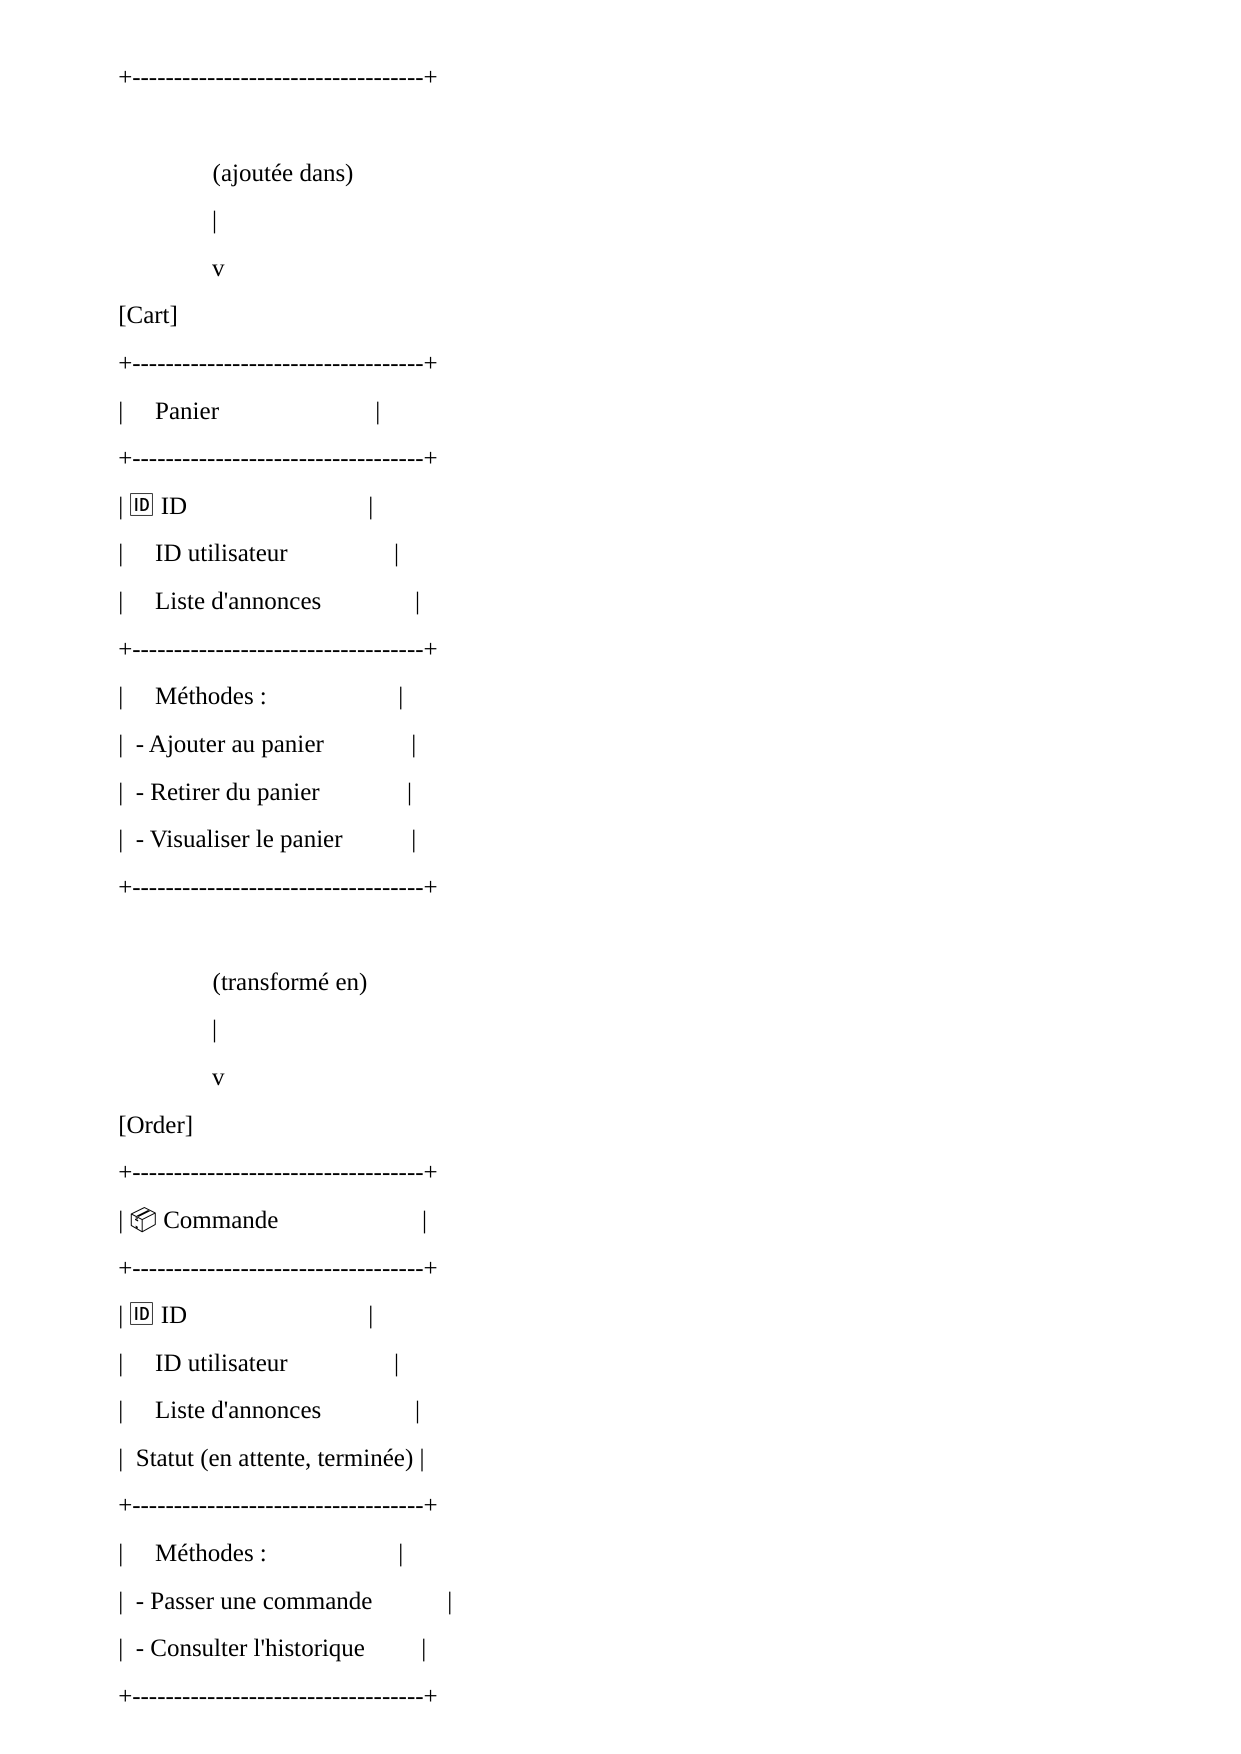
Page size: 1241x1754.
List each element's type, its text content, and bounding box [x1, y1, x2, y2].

text | 🔗 ID utilisateur | [118, 1348, 1122, 1377]
text +-----------------------------------+ [118, 1681, 1122, 1710]
text | 📜 Liste d'annonces | [118, 586, 1122, 615]
text | 📦 Commande | [118, 1205, 1122, 1234]
text +-----------------------------------+ [118, 1491, 1122, 1519]
text | 🛠️ Statut (en attente, terminée) | [118, 1443, 1122, 1472]
text | 📜 Liste d'annonces | [118, 1395, 1122, 1424]
text 🔗 (transformé en) [118, 967, 1122, 996]
text | [118, 205, 1122, 234]
text | 🆔 ID | [118, 491, 1122, 520]
text | - Visualiser le panier | [118, 824, 1122, 853]
text | - Ajouter au panier | [118, 729, 1122, 758]
text | - Retirer du panier | [118, 777, 1122, 805]
text | - Consulter l'historique | [118, 1633, 1122, 1662]
text v [118, 1062, 1122, 1091]
text +-----------------------------------+ [118, 634, 1122, 662]
text +-----------------------------------+ [118, 62, 1122, 91]
text | 📂 Méthodes : | [118, 1538, 1122, 1567]
text | 🔗 ID utilisateur | [118, 538, 1122, 567]
text [Cart] [118, 301, 1122, 329]
text +-----------------------------------+ [118, 1157, 1122, 1186]
text | - Passer une commande | [118, 1586, 1122, 1614]
text +-----------------------------------+ [118, 443, 1122, 472]
text | 📂 Méthodes : | [118, 681, 1122, 710]
text 🔗 (ajoutée dans) [118, 158, 1122, 186]
text | [118, 1014, 1122, 1043]
text +-----------------------------------+ [118, 348, 1122, 377]
text +-----------------------------------+ [118, 1253, 1122, 1281]
text | 🆔 ID | [118, 1300, 1122, 1329]
text v [118, 253, 1122, 282]
text | 🛒 Panier | [118, 396, 1122, 424]
text [Order] [118, 1110, 1122, 1138]
text +-----------------------------------+ [118, 872, 1122, 901]
